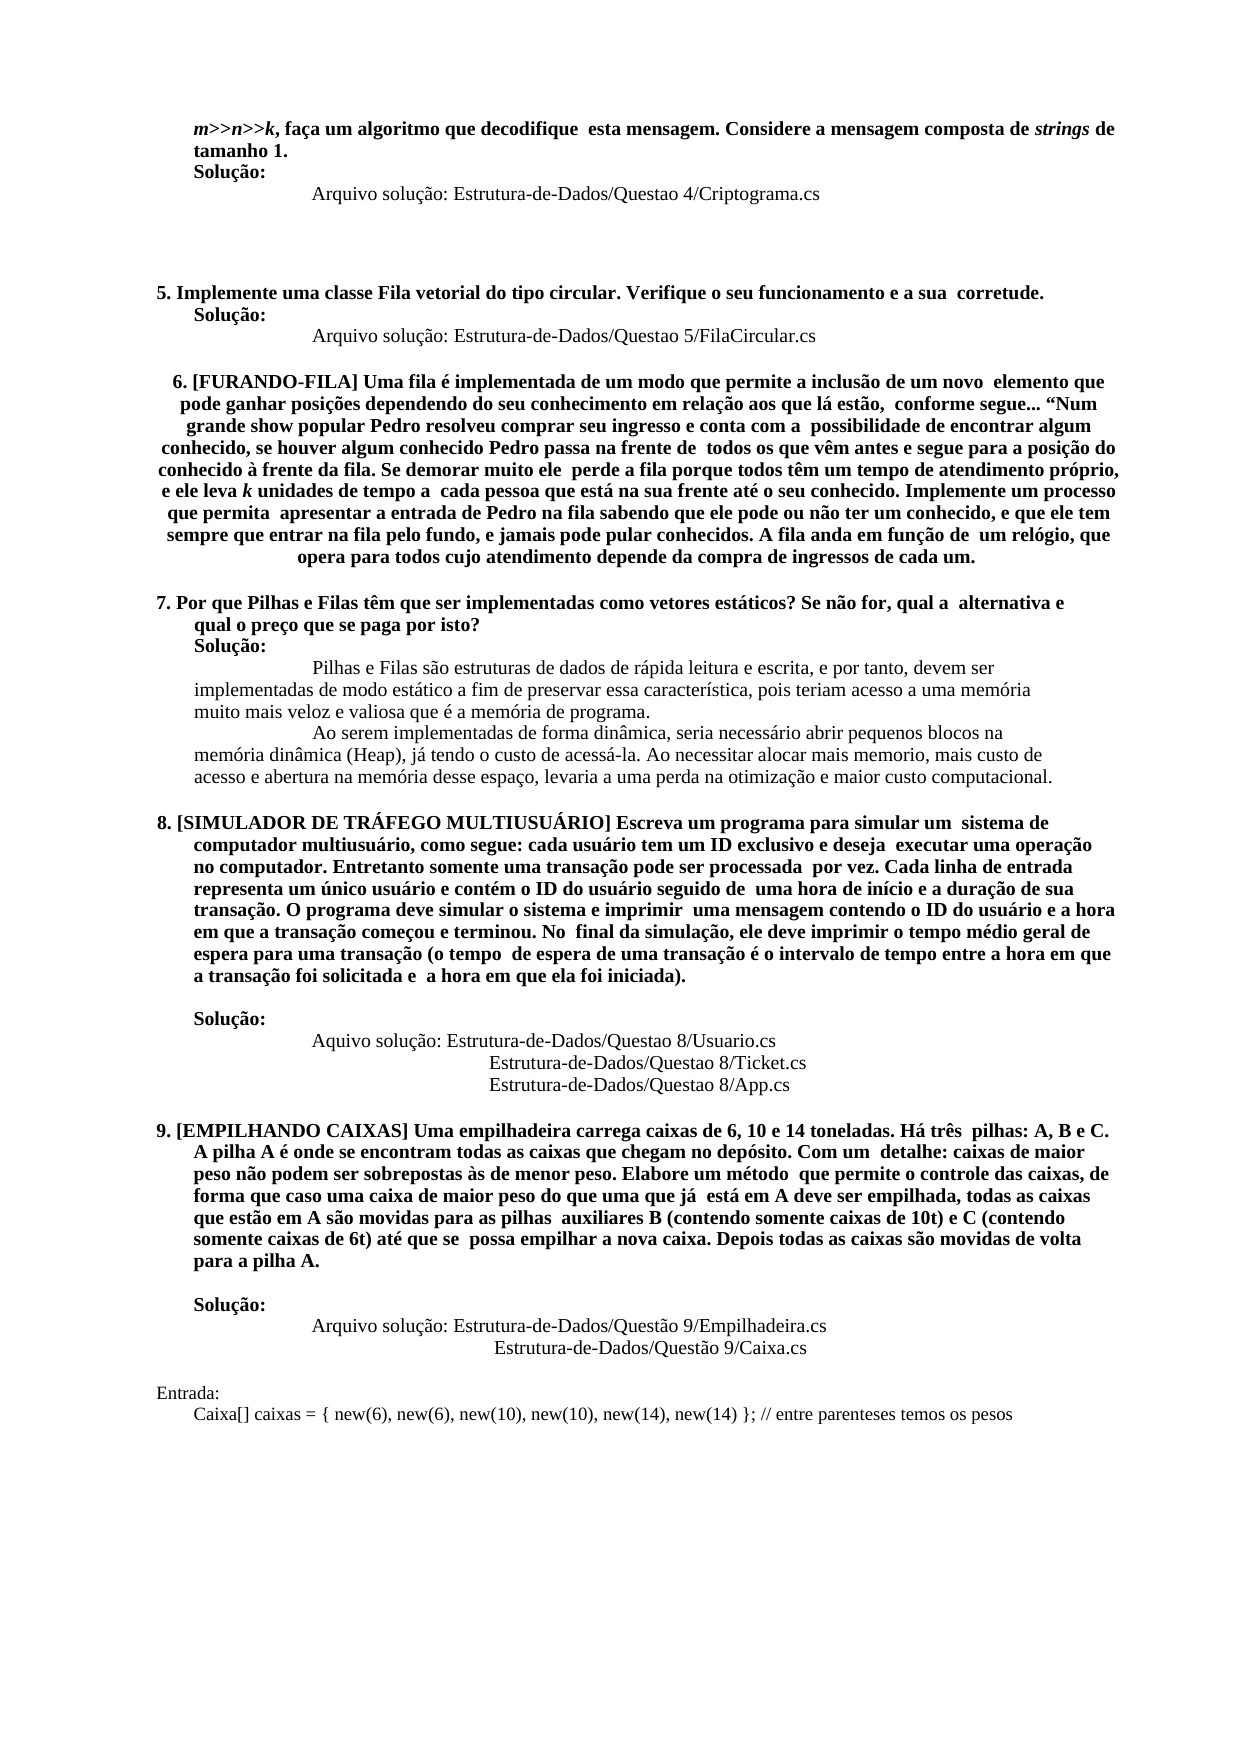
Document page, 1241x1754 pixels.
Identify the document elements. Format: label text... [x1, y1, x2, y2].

text 6. [FURANDO-FILA] Uma fila é implementada de um modo que permite a inclusão de um novo elemento que pode ganhar posições dependendo do seu conhecimento em relação aos que lá estão, conforme segue... “Num grande show popular Pedro resolveu comprar seu ingresso e conta com a possibilidade de encontrar algum conhecido, se houver algum conhecido Pedro passa na frente de todos os que vêm antes e segue para a posição do conhecido à frente da fila. Se demorar muito ele perde a fila porque todos têm um tempo de atendimento próprio, e ele leva k unidades de tempo a cada pessoa que está na sua frente até o seu conhecido. Implemente um processo que permita apresentar a entrada de Pedro na fila sabendo que ele pode ou não ter um conhecido, e que ele tem sempre que entrar na fila pelo fundo, e jamais pode pular conhecidos. A fila anda em função de um relógio, que opera para todos cujo atendimento depende da compra de ingressos de cada um. [157, 372, 1121, 567]
text Entrada: Caixa[] caixas = { new(6), new(6), new(10), new(10), new(14), new(14) }; // entre parenteses temos os pesos [156, 1383, 1120, 1424]
text 7. Por que Pilhas e Filas têm que ser implementadas como vetores estáticos? Se não for, qual a alternativa e qual o preço que se paga por isto? Solução: Pilhas e Filas são estruturas de dados de rápida leitura e escrita, e por tanto, devem ser implementadas de modo estático a fim de preservar essa característica, pois teriam acesso a uma memória muito mais veloz e valiosa que é a memória de programa. Ao serem implementadas de forma dinâmica, seria necessário abrir pequenos blocos na memória dinâmica (Heap), já tendo o custo de acessá-la. Ao necessitar alocar mais memorio, mais custo de acesso e abertura na memória desse espaço, levaria a uma perda na otimização e maior custo computacional. [156, 592, 1068, 788]
text 9. [EMPILHANDO CAIXAS] Uma empilhadeira carrega caixas de 6, 10 e 14 toneladas. Há três pilhas: A, B e C. A pilha A é onde se encontram todas as caixas que chegam no depósito. Com um detalhe: caixas de maior peso não podem ser sobrepostas às de menor peso. Elabore um método que permite o controle das caixas, de forma que caso uma caixa de maior peso do que uma que já está em A deve ser empilhada, todas as caixas que estão em A são movidas para as pilhas auxiliares B (contendo somente caixas de 10t) e C (contendo somente caixas de 6t) até que se possa empilhar a nova caixa. Depois todas as caixas são movidas de volta para a pilha A. Solução: Arquivo solução: Estrutura-de-Dados/Questão 9/Empilhadeira.cs Estrutura-de-Dados/Questão 9/Caixa.cs [156, 1120, 1120, 1359]
text 8. [SIMULADOR DE TRÁFEGO MULTIUSUÁRIO] Escreva um programa para simular um sistema de computador multiusuário, como segue: cada usuário tem um ID exclusivo e deseja executar uma operação no computador. Entretanto somente uma transação pode ser processada por vez. Cada linha de entrada representa um único usuário e contém o ID do usuário seguido de uma hora de início e a duração de sua transação. O programa deve simular o sistema e imprimir uma mensagem contendo o ID do usuário e a hora em que a transação começou e terminou. No final da simulação, ele deve imprimir o tempo médio geral de espera para uma transação (o tempo de espera de uma transação é o intervalo de tempo entre a hora em que a transação foi solicitada e a hora em que ela foi iniciada). Solução: Aquivo solução: Estrutura-de-Dados/Questao 8/Usuario.cs Estrutura-de-Dados/Questao 8/Ticket.cs Estrutura-de-Dados/Questao 8/App.cs [157, 812, 1116, 1095]
text m>>n>>k, faça um algoritmo que decodifique esta mensagem. Considere a mensagem composta de strings de tamanho 1. Solução: Arquivo solução: Estrutura-de-Dados/Questao 4/Criptograma.cs [156, 118, 1120, 205]
text 5. Implemente uma classe Fila vetorial do tipo circular. Verifique o seu funcionamento e a sua corretude. Solução: Arquivo solução: Estrutura-de-Dados/Questao 5/FilaCircular.cs [156, 282, 1064, 347]
